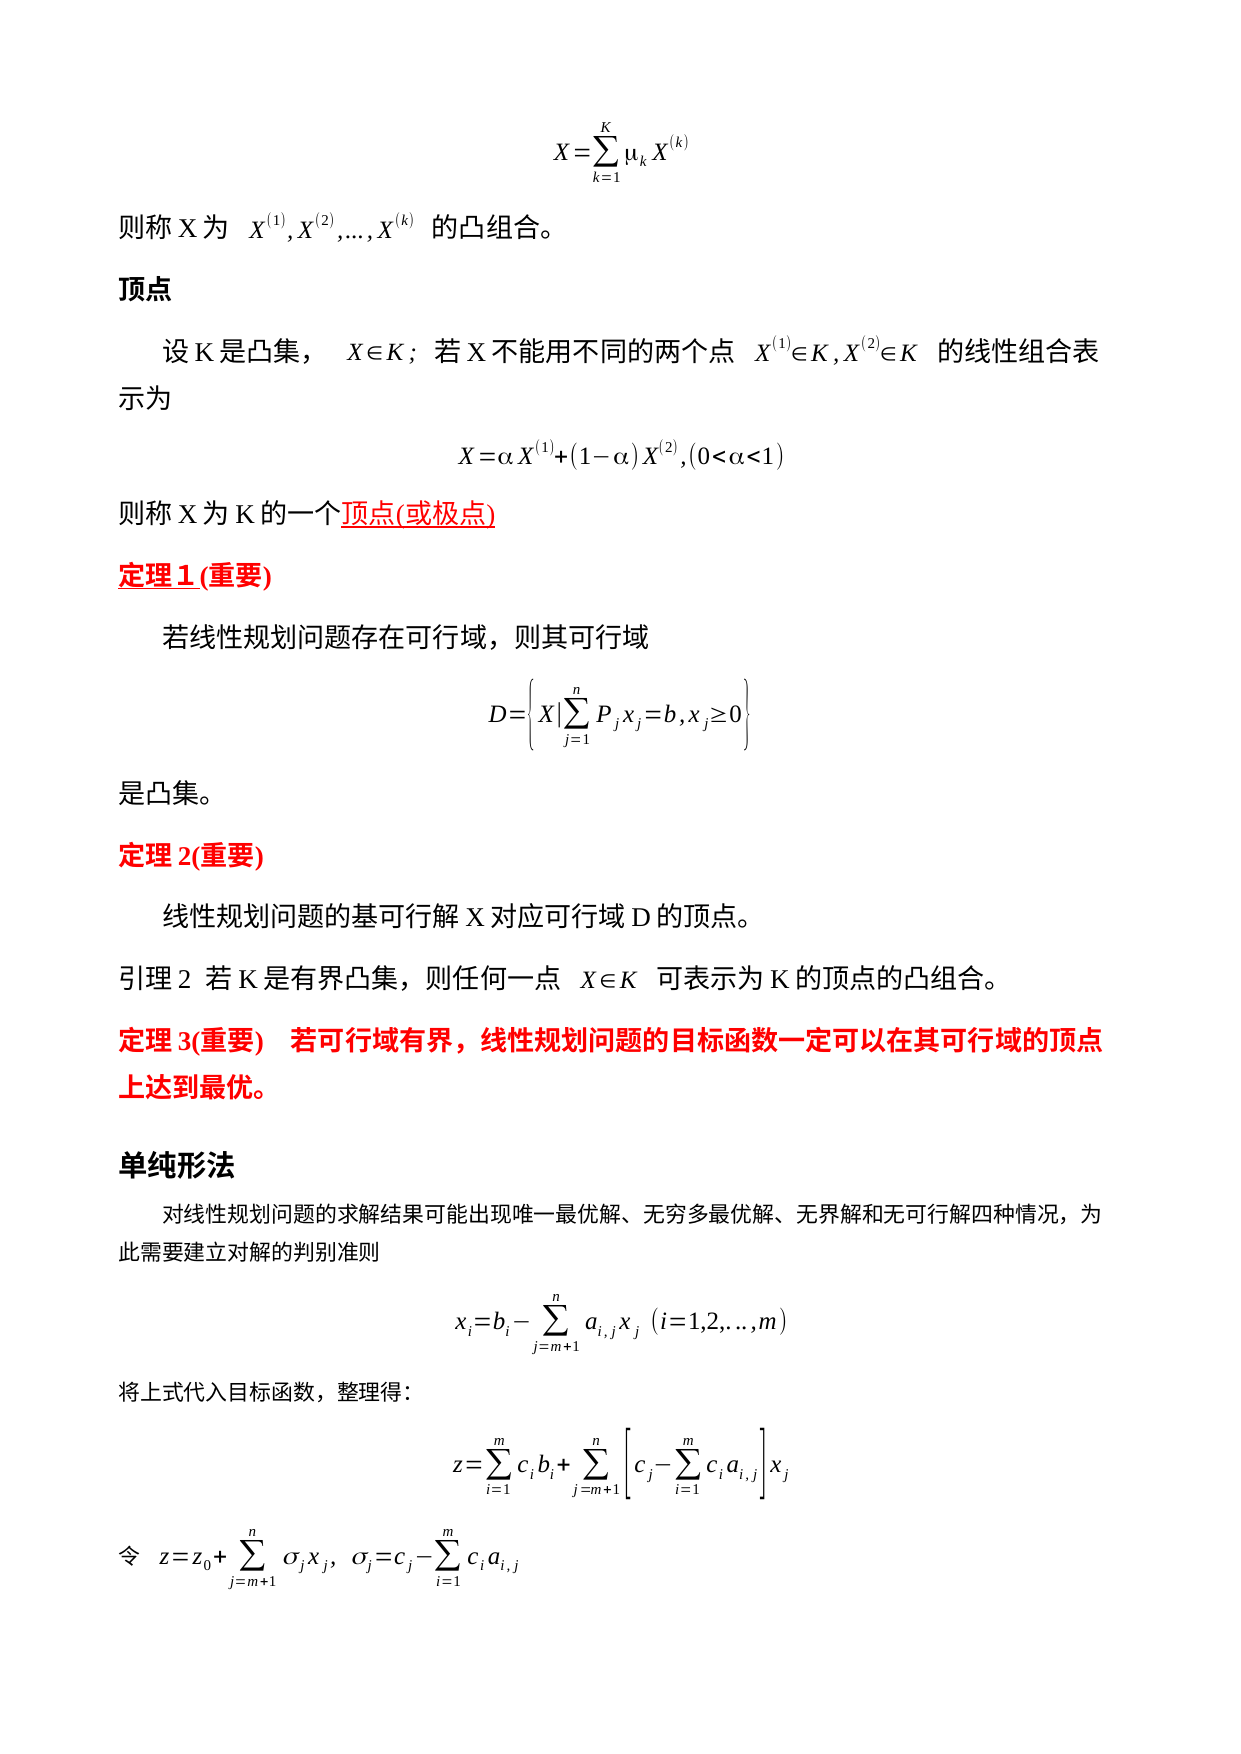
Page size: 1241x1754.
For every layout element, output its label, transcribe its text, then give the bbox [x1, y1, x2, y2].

text 定理2(重要) [118, 834, 1122, 873]
text 设K是凸集，若X不能用不同的两个点的线性组合表示为 [118, 329, 1122, 416]
text 定理１(重要) [118, 554, 1122, 593]
text 顶点 [118, 268, 1122, 307]
subtitle 单纯形法 [118, 1142, 1122, 1184]
text 引理2 若K是有界凸集，则任何一点可表示为K的顶点的凸组合。 [118, 957, 1122, 996]
text 将上式代入目标函数，整理得： [118, 1375, 1122, 1407]
text 则称X为的凸组合。 [118, 206, 1122, 245]
text 令 [118, 1522, 1122, 1589]
text 线性规划问题的基可行解X对应可行域D的顶点。 [118, 895, 1122, 935]
text 则称X为K的一个顶点(或极点) [118, 492, 1122, 532]
text 是凸集。 [118, 772, 1122, 811]
text 定理3(重要) 若可行域有界，线性规划问题的目标函数一定可以在其可行域的顶点上达到最优。 [118, 1019, 1122, 1105]
text 若线性规划问题存在可行域，则其可行域 [118, 616, 1122, 655]
text 对线性规划问题的求解结果可能出现唯一最优解、无穷多最优解、无界解和无可行解四种情况，为此需要建立对解的判别准则 [118, 1197, 1122, 1267]
